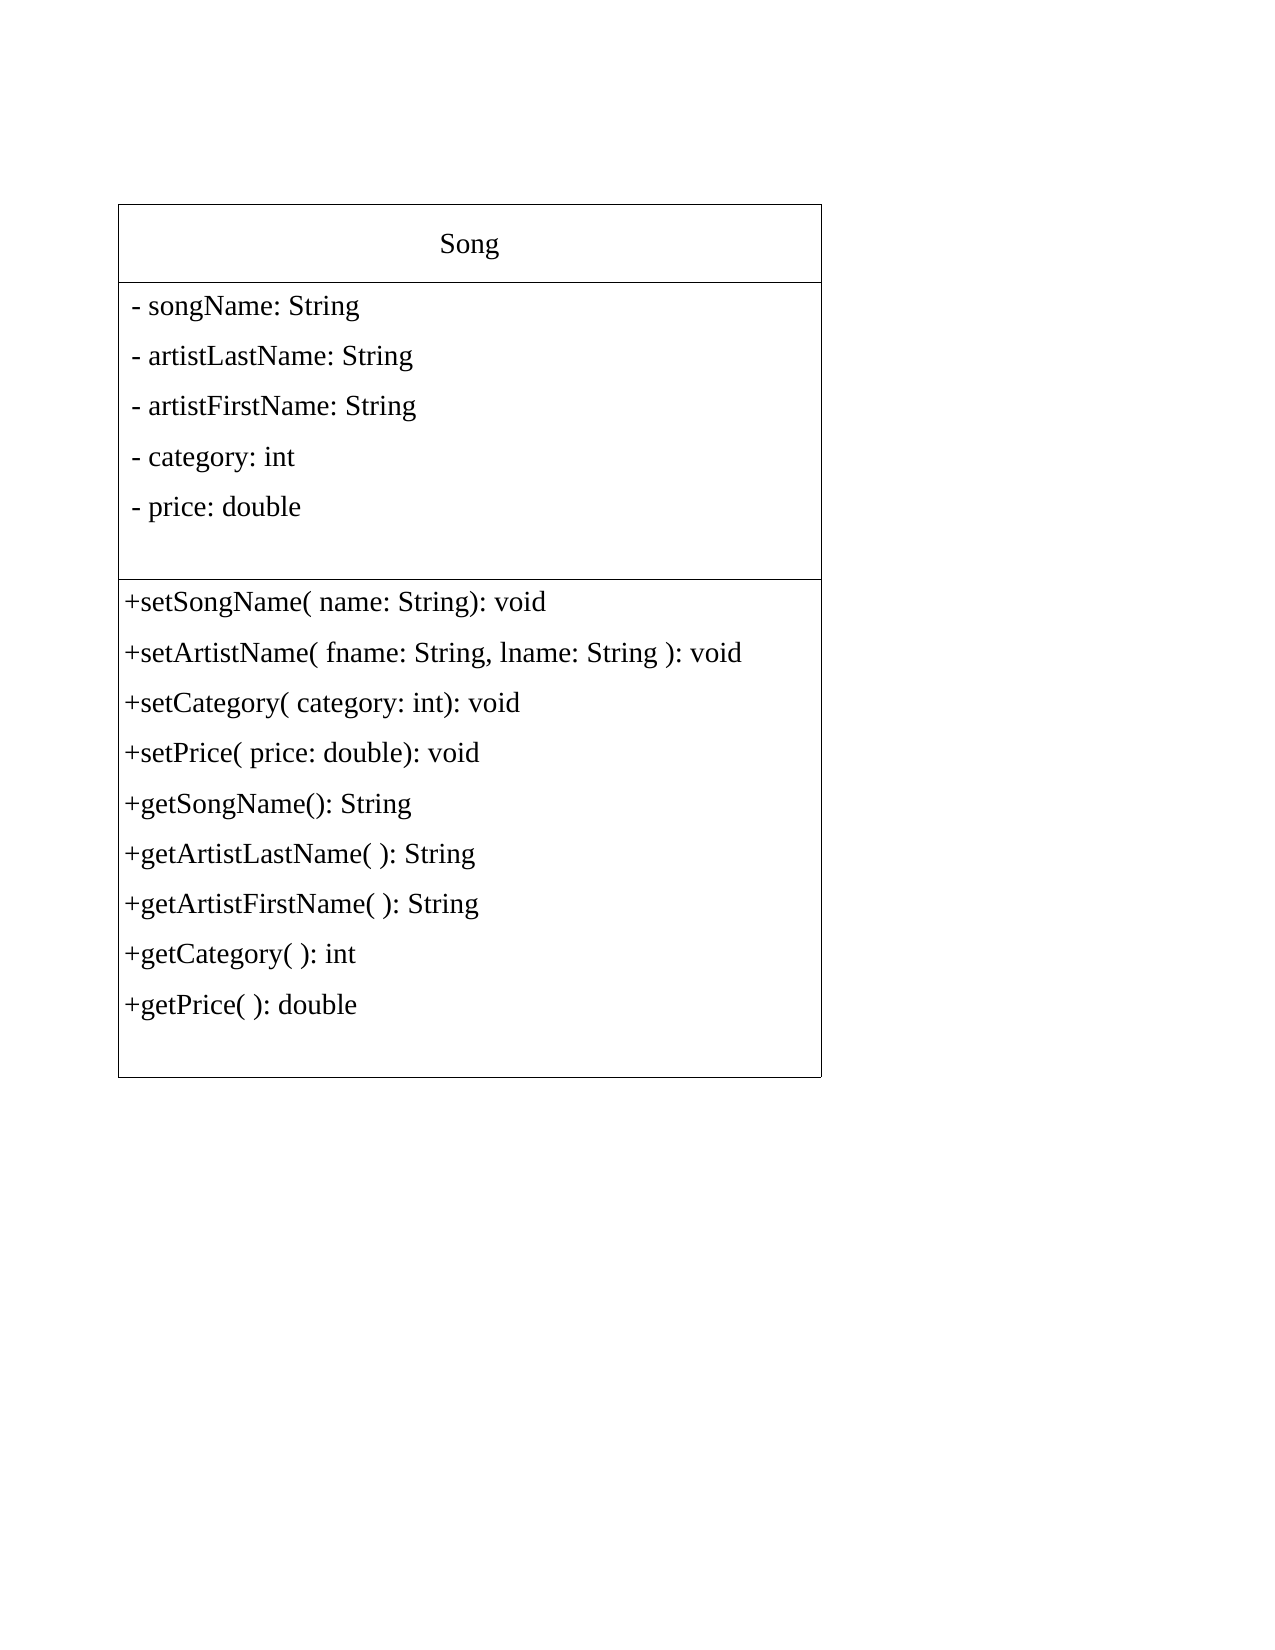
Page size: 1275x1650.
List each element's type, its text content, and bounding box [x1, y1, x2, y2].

table_cell - songName: String - artistLastName: String - artistFirstName: String - category: int - price: double [119, 283, 821, 579]
table_cell +setSongName( name: String): void +setArtistName( fname: String, lname: String ): void +setCategory( category: int): void +setPrice( price: double): void +getSongName(): String +getArtistLastName( ): String +getArtistFirstName( ): String +getCategory( ): int +getPrice( ): double [119, 580, 821, 1077]
table_header Song [119, 205, 821, 282]
